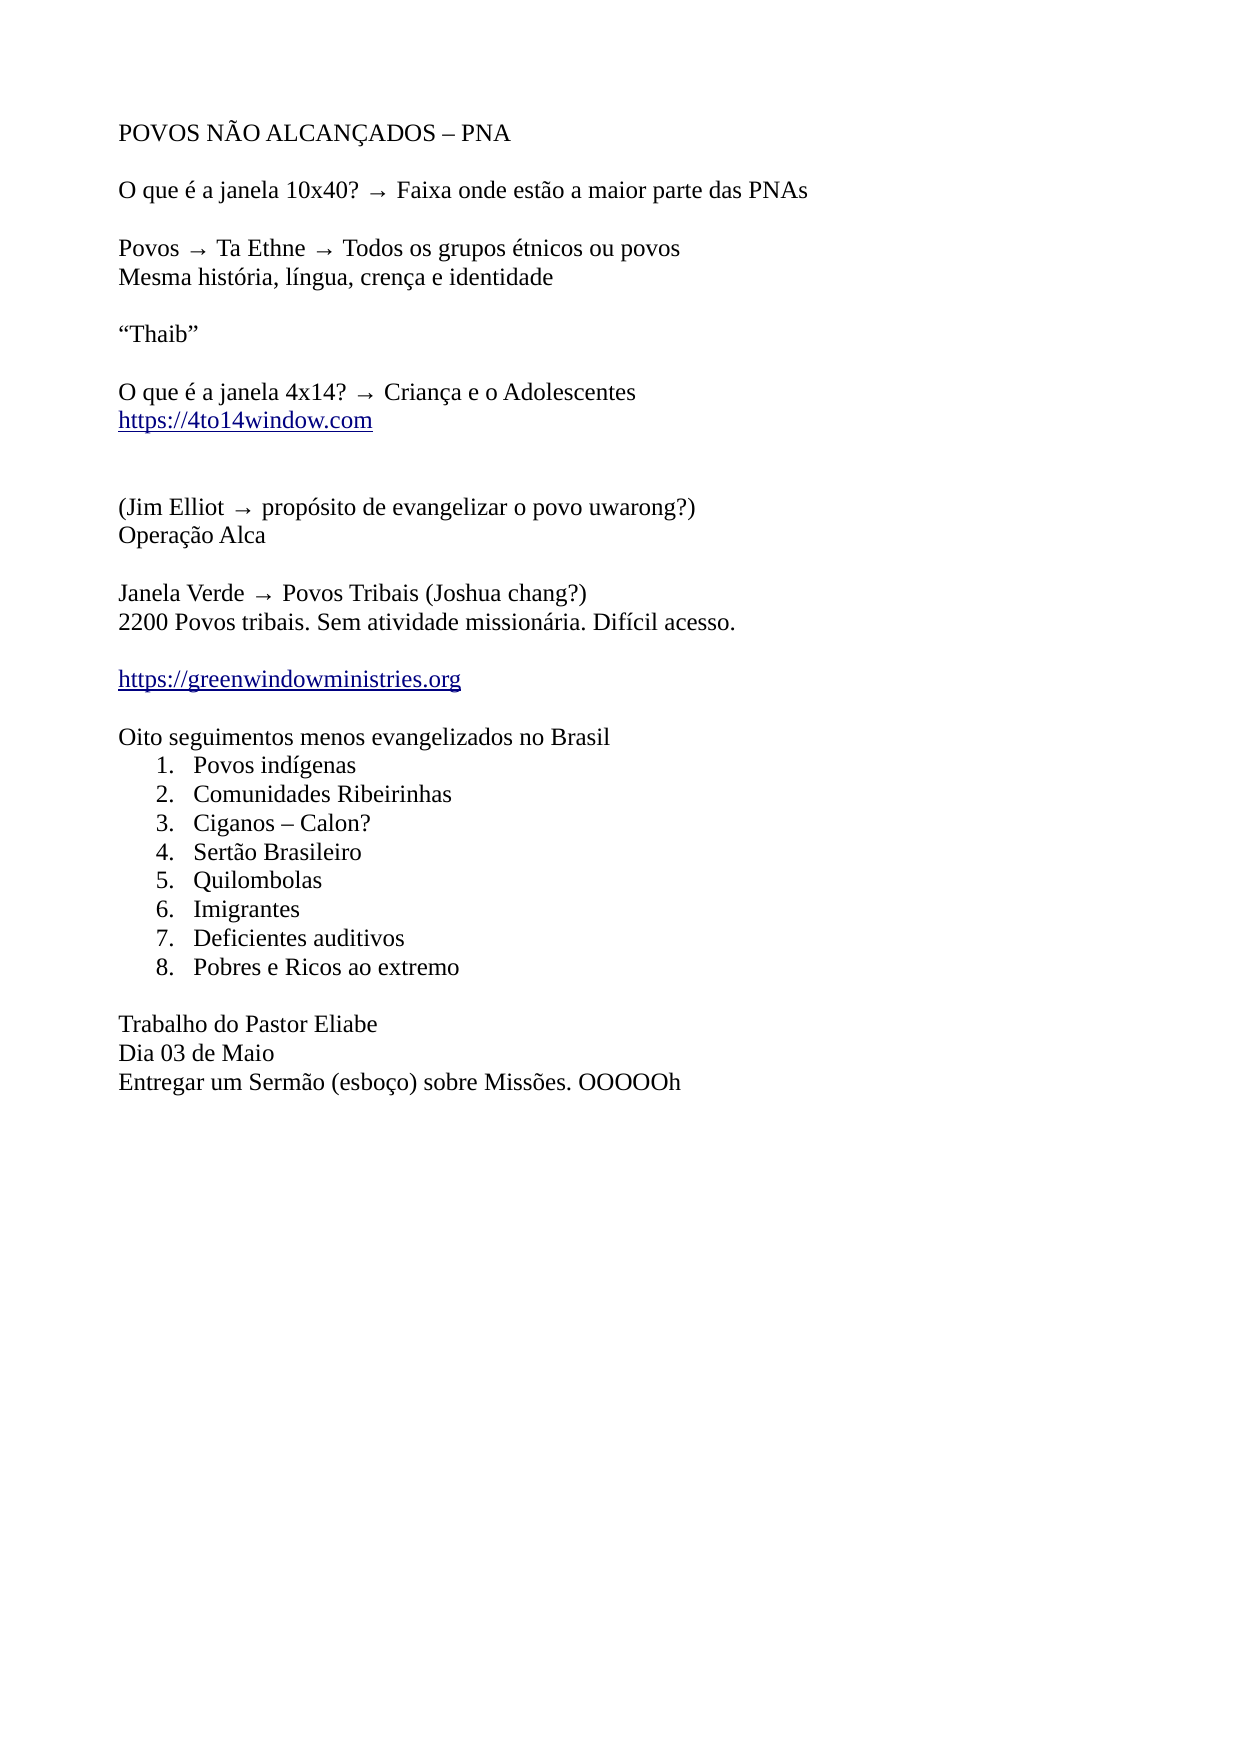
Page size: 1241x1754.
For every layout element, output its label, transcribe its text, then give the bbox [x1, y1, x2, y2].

text POVOS NÃO ALCANÇADOS – PNA [118, 118, 1122, 147]
text Dia 03 de Maio [118, 1038, 1122, 1067]
list Imigrantes [156, 894, 1122, 923]
text (Jim Elliot → propósito de evangelizar o povo uwarong?) [118, 492, 1122, 521]
text Povos → Ta Ethne → Todos os grupos étnicos ou povos [118, 233, 1122, 262]
text 2200 Povos tribais. Sem atividade missionária. Difícil acesso. [118, 607, 1122, 636]
list Ciganos – Calon? [156, 808, 1122, 837]
text https://greenwindowministries.org [118, 664, 1122, 693]
text O que é a janela 4x14? → Criança e o Adolescentes [118, 377, 1122, 406]
text Mesma história, língua, crença e identidade [118, 262, 1122, 291]
text Entregar um Sermão (esboço) sobre Missões. OOOOOh [118, 1067, 1122, 1096]
list Deficientes auditivos [156, 923, 1122, 952]
list Quilombolas [156, 866, 1122, 894]
text “Thaib” [118, 319, 1122, 348]
list Pobres e Ricos ao extremo [156, 952, 1122, 981]
text Janela Verde → Povos Tribais (Joshua chang?) [118, 578, 1122, 607]
text Operação Alca [118, 521, 1122, 549]
text Trabalho do Pastor Eliabe [118, 1009, 1122, 1038]
list Sertão Brasileiro [156, 837, 1122, 866]
text Oito seguimentos menos evangelizados no Brasil [118, 722, 1122, 751]
text https://4to14window.com [118, 406, 1122, 434]
list Comunidades Ribeirinhas [156, 779, 1122, 808]
list Povos indígenas [156, 751, 1122, 779]
text O que é a janela 10x40? → Faixa onde estão a maior parte das PNAs [118, 176, 1122, 204]
